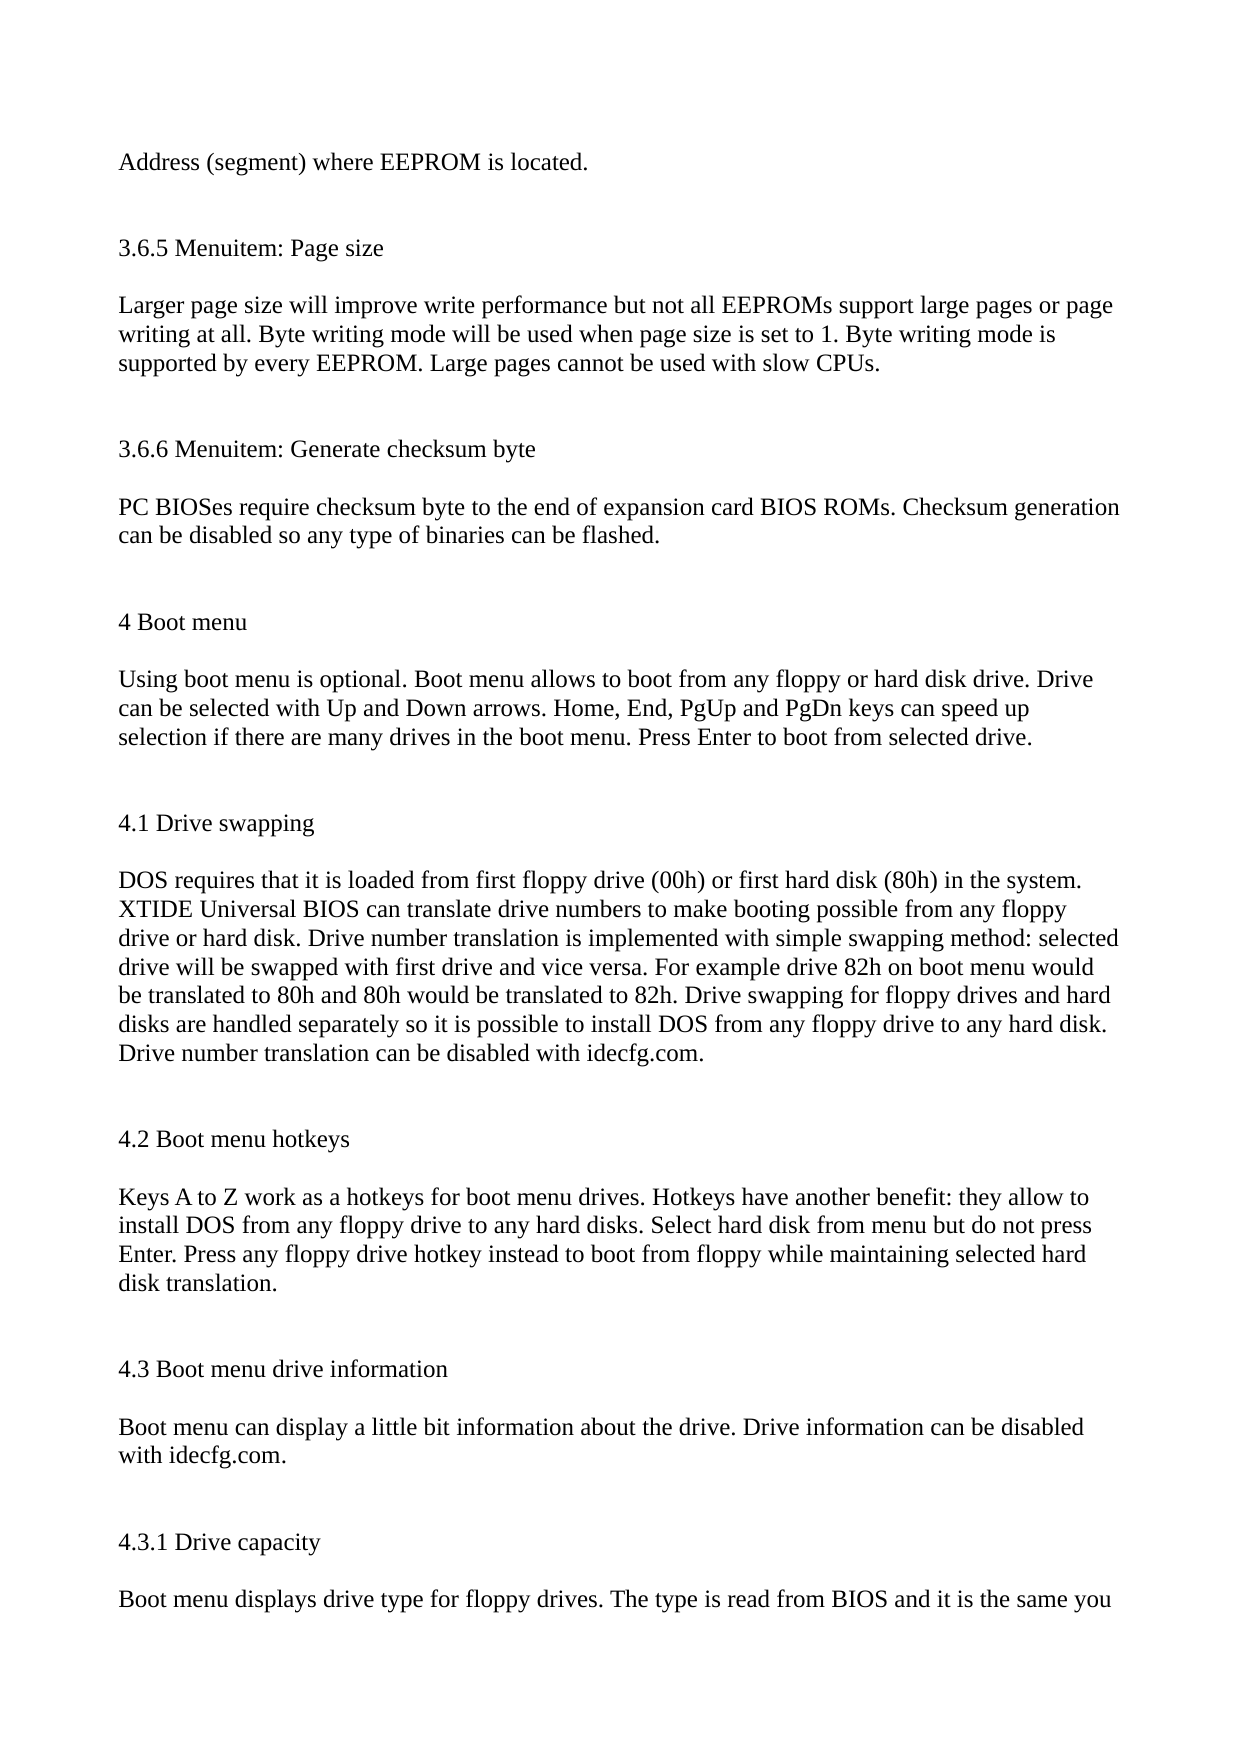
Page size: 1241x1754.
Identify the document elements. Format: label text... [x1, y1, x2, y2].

text 3.6.6 Menuitem: Generate checksum byte [118, 434, 1122, 463]
text 4.2 Boot menu hotkeys [118, 1124, 1122, 1153]
text Boot menu can display a little bit information about the drive. Drive information can be disabled with idecfg.com. [118, 1412, 1122, 1469]
text 3.6.5 Menuitem: Page size [118, 233, 1122, 262]
text Using boot menu is optional. Boot menu allows to boot from any floppy or hard disk drive. Drive can be selected with Up and Down arrows. Home, End, PgUp and PgDn keys can speed up selection if there are many drives in the boot menu. Press Enter to boot from selected drive. [118, 664, 1122, 751]
text 4.3 Boot menu drive information [118, 1354, 1122, 1383]
text Keys A to Z work as a hotkeys for boot menu drives. Hotkeys have another benefit: they allow to install DOS from any floppy drive to any hard disks. Select hard disk from menu but do not press Enter. Press any floppy drive hotkey instead to boot from floppy while maintaining selected hard disk translation. [118, 1182, 1122, 1297]
text 4.1 Drive swapping [118, 808, 1122, 837]
text 4 Boot menu [118, 607, 1122, 636]
text Address (segment) where EEPROM is located. [118, 147, 1122, 176]
text Larger page size will improve write performance but not all EEPROMs support large pages or page writing at all. Byte writing mode will be used when page size is set to 1. Byte writing mode is supported by every EEPROM. Large pages cannot be used with slow CPUs. [118, 291, 1122, 377]
text PC BIOSes require checksum byte to the end of expansion card BIOS ROMs. Checksum generation can be disabled so any type of binaries can be flashed. [118, 492, 1122, 549]
text Boot menu displays drive type for floppy drives. The type is read from BIOS and it is the same you [118, 1584, 1122, 1613]
text 4.3.1 Drive capacity [118, 1527, 1122, 1556]
text DOS requires that it is loaded from first floppy drive (00h) or first hard disk (80h) in the system. XTIDE Universal BIOS can translate drive numbers to make booting possible from any floppy drive or hard disk. Drive number translation is implemented with simple swapping method: selected drive will be swapped with first drive and vice versa. For example drive 82h on boot menu would be translated to 80h and 80h would be translated to 82h. Drive swapping for floppy drives and hard disks are handled separately so it is possible to install DOS from any floppy drive to any hard disk. Drive number translation can be disabled with idecfg.com. [118, 866, 1122, 1067]
